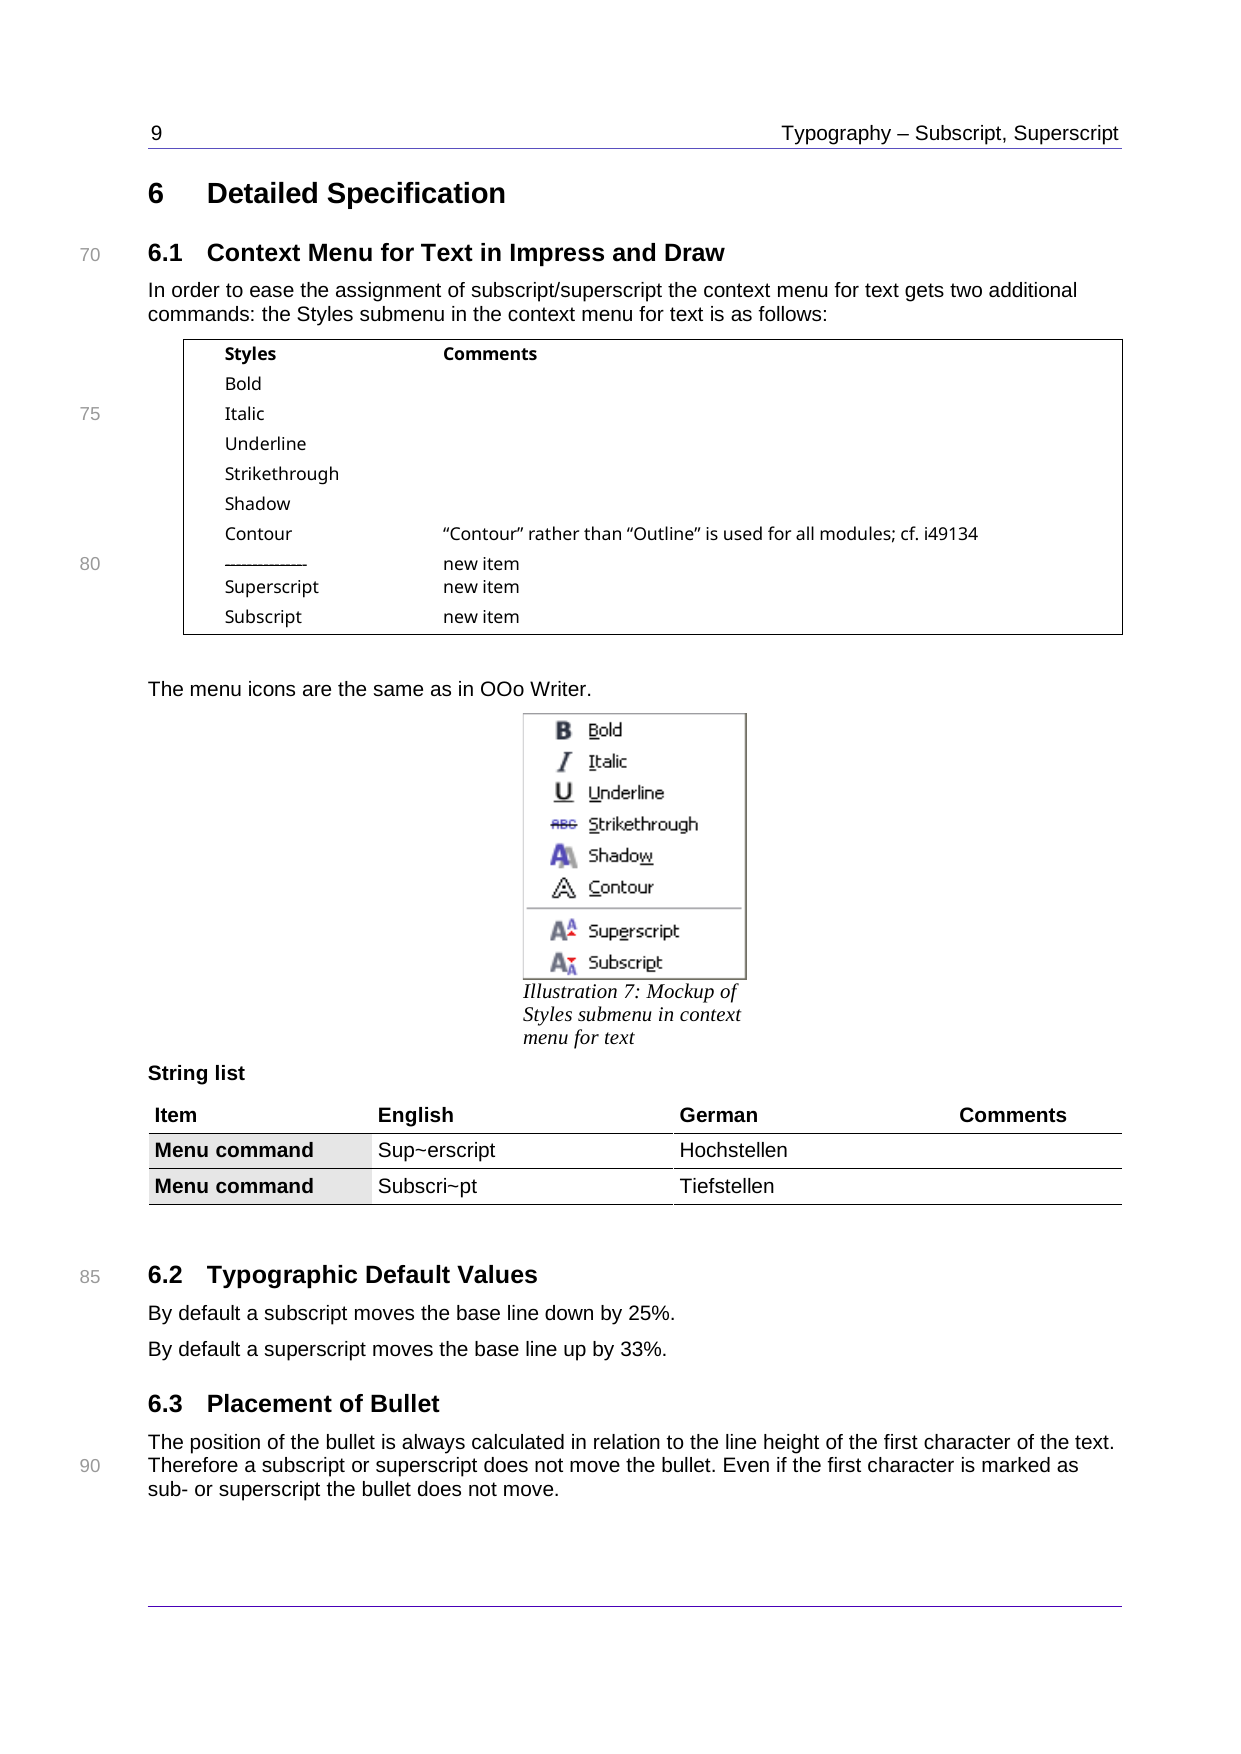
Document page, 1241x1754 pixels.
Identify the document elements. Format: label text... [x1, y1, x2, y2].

text String list [148, 1061, 1122, 1085]
subtitle Detailed Specification [148, 177, 1122, 209]
text Underline [184, 425, 1122, 455]
text The position of the bullet is always calculated in relation to the line height of the first character of the text. Therefore a subscript or superscript does not move the bullet. Even if the first character is marked as sub- or superscript the bullet does not move. [148, 1430, 1122, 1501]
subtitle Placement of Bullet [148, 1390, 1122, 1418]
text --------------- new item [184, 545, 1122, 569]
text Subscript new item [184, 599, 1122, 634]
title Styles Comments [184, 340, 1122, 365]
text Superscript new item [184, 569, 1122, 598]
table_header Item [149, 1098, 372, 1133]
table_header Comments [953, 1098, 1122, 1133]
text Illustration 7: Mockup of Styles submenu in context menu for text [523, 980, 747, 1049]
text By default a subscript moves the base line down by 25%. [148, 1301, 1122, 1325]
table_cell Menu command [149, 1169, 372, 1204]
subtitle Context Menu for Text in Impress and Draw [148, 239, 1122, 267]
table_cell [953, 1169, 1122, 1204]
text Strikethrough [184, 455, 1122, 485]
text Bold [184, 365, 1122, 395]
table_cell Menu command [149, 1134, 372, 1168]
table_header German [674, 1098, 953, 1133]
text Italic [184, 395, 1122, 425]
table_cell Subscri~pt [372, 1169, 673, 1204]
table_cell Tiefstellen [674, 1169, 953, 1204]
text Shadow [184, 485, 1122, 515]
text In order to ease the assignment of subscript/superscript the context menu for text gets two additional commands: the Styles submenu in the context menu for text is as follows: [148, 279, 1122, 326]
text Contour “Contour” rather than “Outline” is used for all modules; cf. i49134 [184, 515, 1122, 545]
subtitle Typographic Default Values [148, 1261, 1122, 1289]
table_header English [372, 1098, 673, 1133]
table_cell Sup~erscript [372, 1134, 673, 1168]
table_cell Hochstellen [674, 1134, 953, 1168]
text The menu icons are the same as in OOo Writer. [148, 677, 1122, 701]
text By default a superscript moves the base line up by 33%. [148, 1337, 1122, 1361]
table_cell [953, 1134, 1122, 1168]
